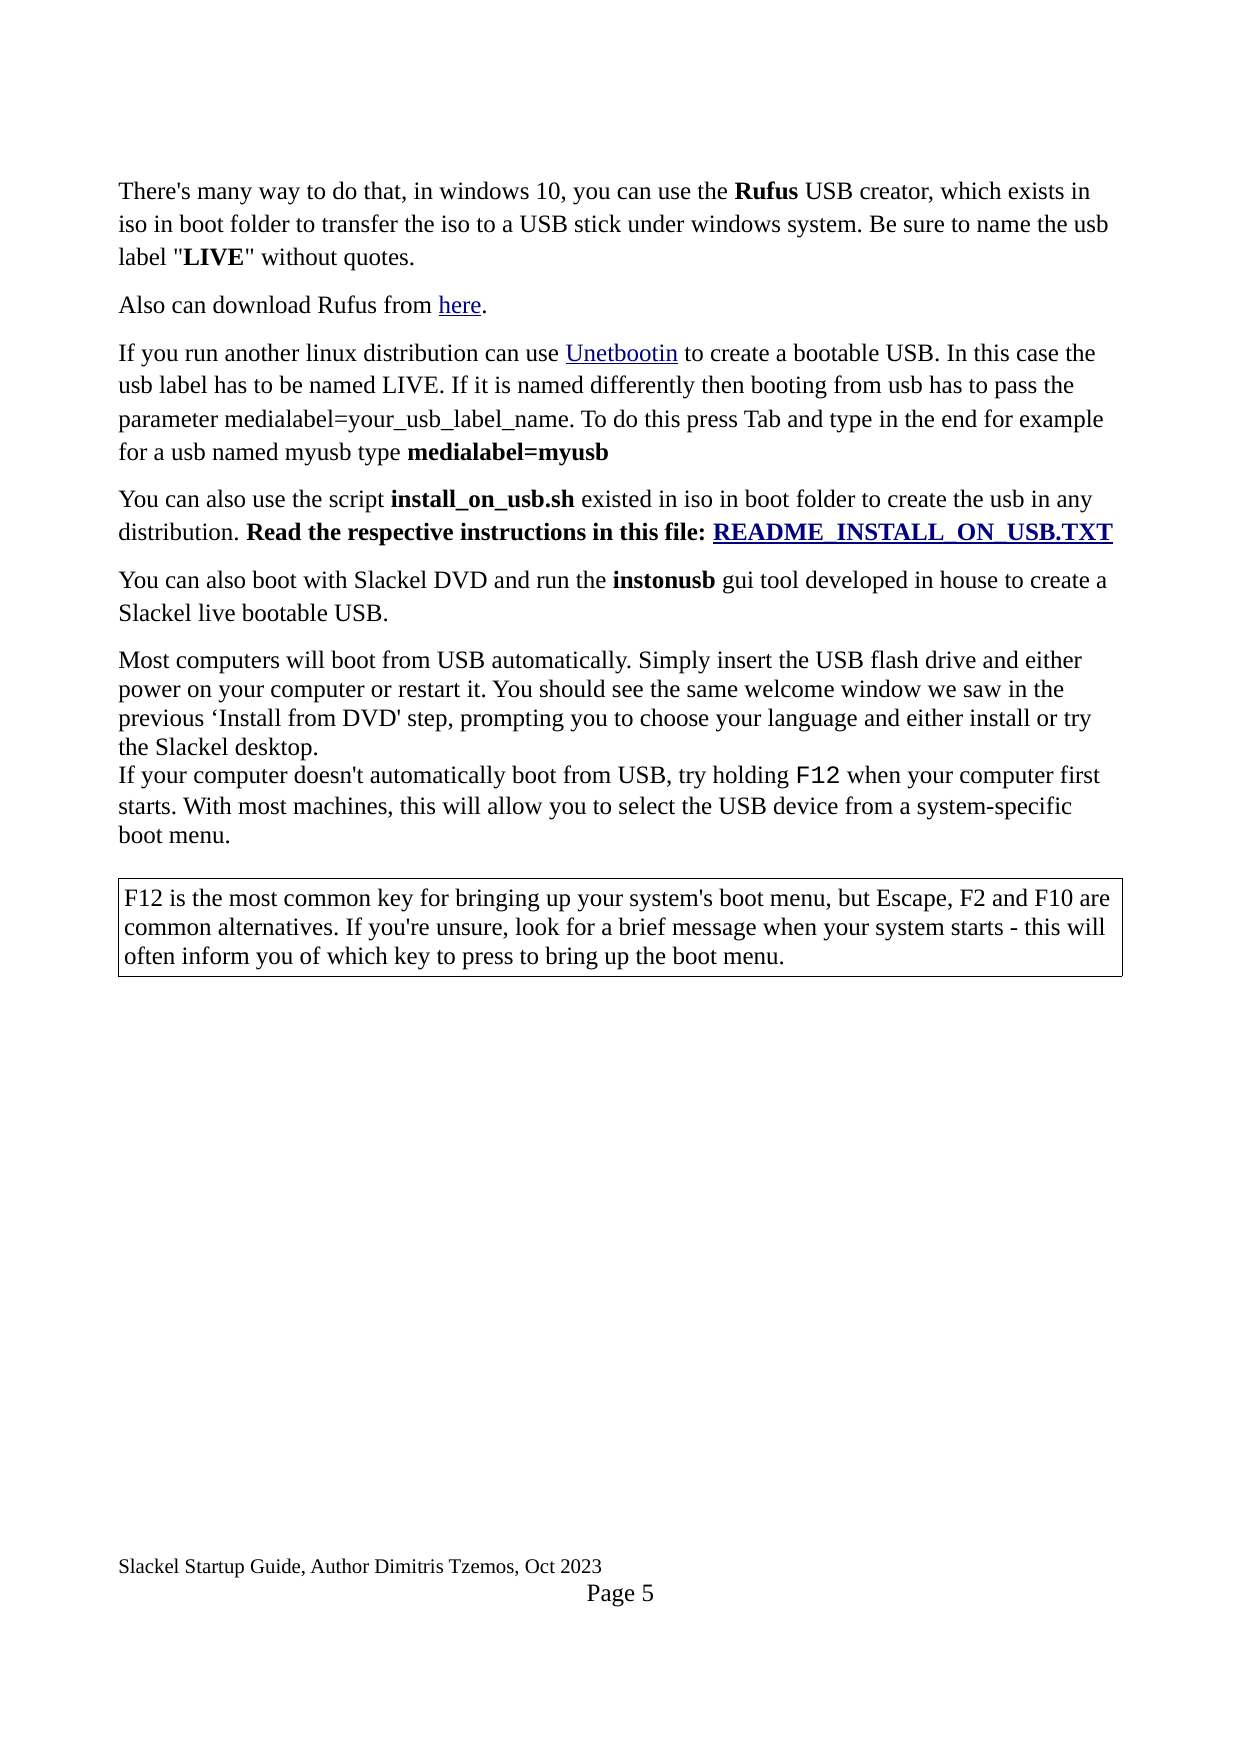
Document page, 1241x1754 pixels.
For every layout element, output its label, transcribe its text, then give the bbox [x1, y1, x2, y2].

text You can also use the script install_on_usb.sh existed in iso in boot folder to create the usb in any distribution. Read the respective instructions in this file: README_INSTALL_ON_USB.TXT [118, 484, 1122, 546]
text Also can download Rufus from here. [118, 290, 1122, 319]
text If you run another linux distribution can use Unetbootin to create a bootable USB. In this case the usb label has to be named LIVE. If it is named differently then booting from usb has to pass the parameter medialabel=your_usb_label_name. To do this press Tab and type in the end for example for a usb named myusb type medialabel=myusb [118, 338, 1122, 465]
text You can also boot with Slackel DVD and run the instonusb gui tool developed in house to create a Slackel live bootable USB. [118, 565, 1122, 627]
text If your computer doesn't automatically boot from USB, try holding F12 when your computer first starts. With most machines, this will allow you to select the USB device from a system-specific boot menu. [118, 761, 1122, 849]
table_header F12 is the most common key for bringing up your system's boot menu, but Escape, F2 and F10 are common alternatives. If you're unsure, look for a brief message when your system starts - this will often inform you of which key to press to bring up the boot menu. [119, 879, 1122, 976]
text Most computers will boot from USB automatically. Simply insert the USB flash drive and either power on your computer or restart it. You should see the same welcome window we saw in the previous ‘Install from DVD' step, prompting you to choose your language and either install or try the Slackel desktop. [118, 646, 1122, 761]
text There's many way to do that, in windows 10, you can use the Rufus USB creator, which exists in iso in boot folder to transfer the iso to a USB stick under windows system. Be sure to name the usb label "LIVE" without quotes. [118, 176, 1122, 271]
